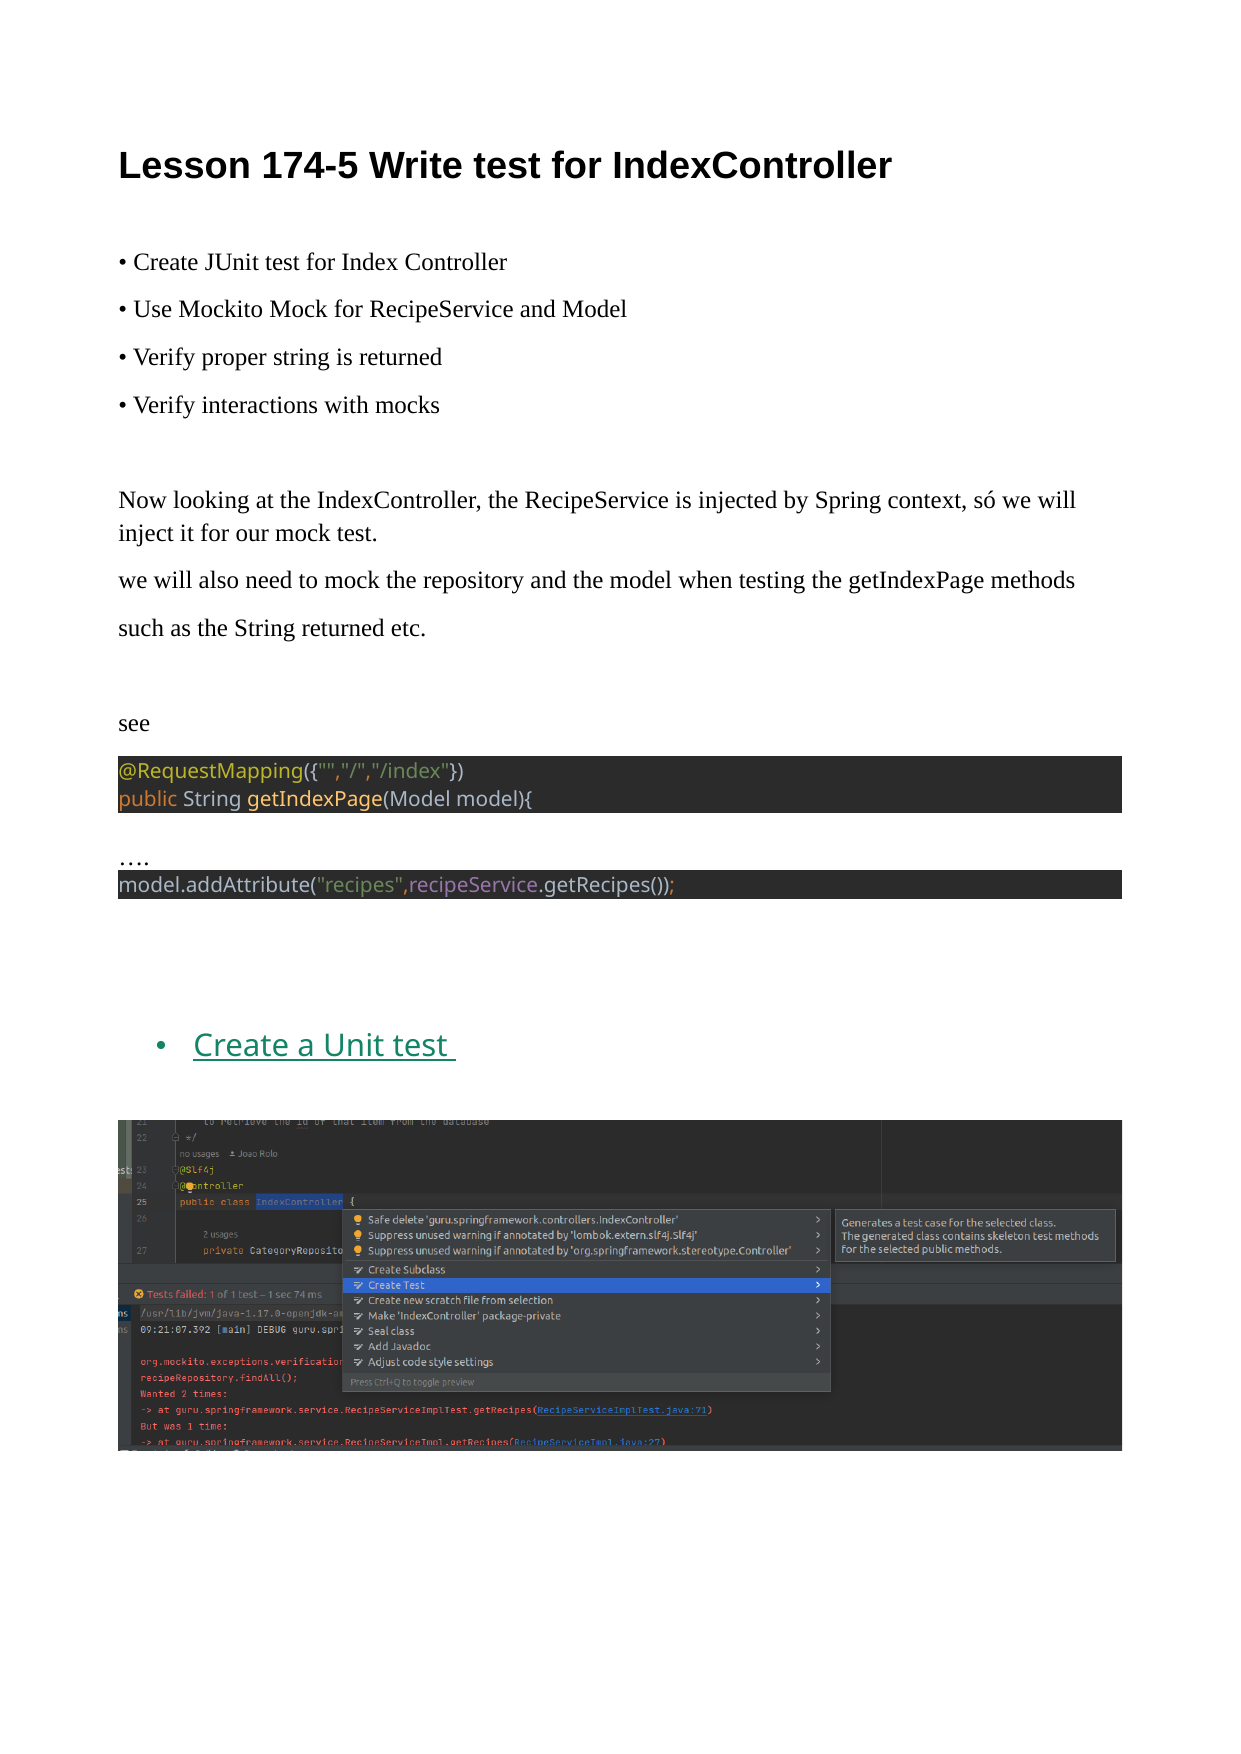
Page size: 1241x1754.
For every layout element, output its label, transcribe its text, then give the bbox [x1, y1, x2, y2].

text @RequestMapping({"","/","/index"}) public String getIndexPage(Model model){ [118, 756, 1122, 813]
subtitle Lesson 174-5 Write test for IndexController [118, 143, 1122, 187]
text …. [118, 842, 1122, 870]
text Now looking at the IndexController, the RecipeService is injected by Spring context, só we will inject it for our mock test. [118, 485, 1122, 547]
text we will also need to mock the repository and the model when testing the getIndexPage methods [118, 566, 1122, 594]
text • Verify proper string is returned [118, 342, 1122, 371]
text • Create JUnit test for Index Controller [118, 247, 1122, 276]
picture [118, 1120, 1123, 1451]
text • Use Mockito Mock for RecipeService and Model [118, 294, 1122, 323]
list Create a Unit test [156, 1023, 1122, 1065]
text • Verify interactions with mocks [118, 390, 1122, 418]
text such as the String returned etc. [118, 613, 1122, 642]
text model.addAttribute("recipes",recipeService.getRecipes()); [118, 870, 1122, 899]
text see [118, 708, 1122, 737]
